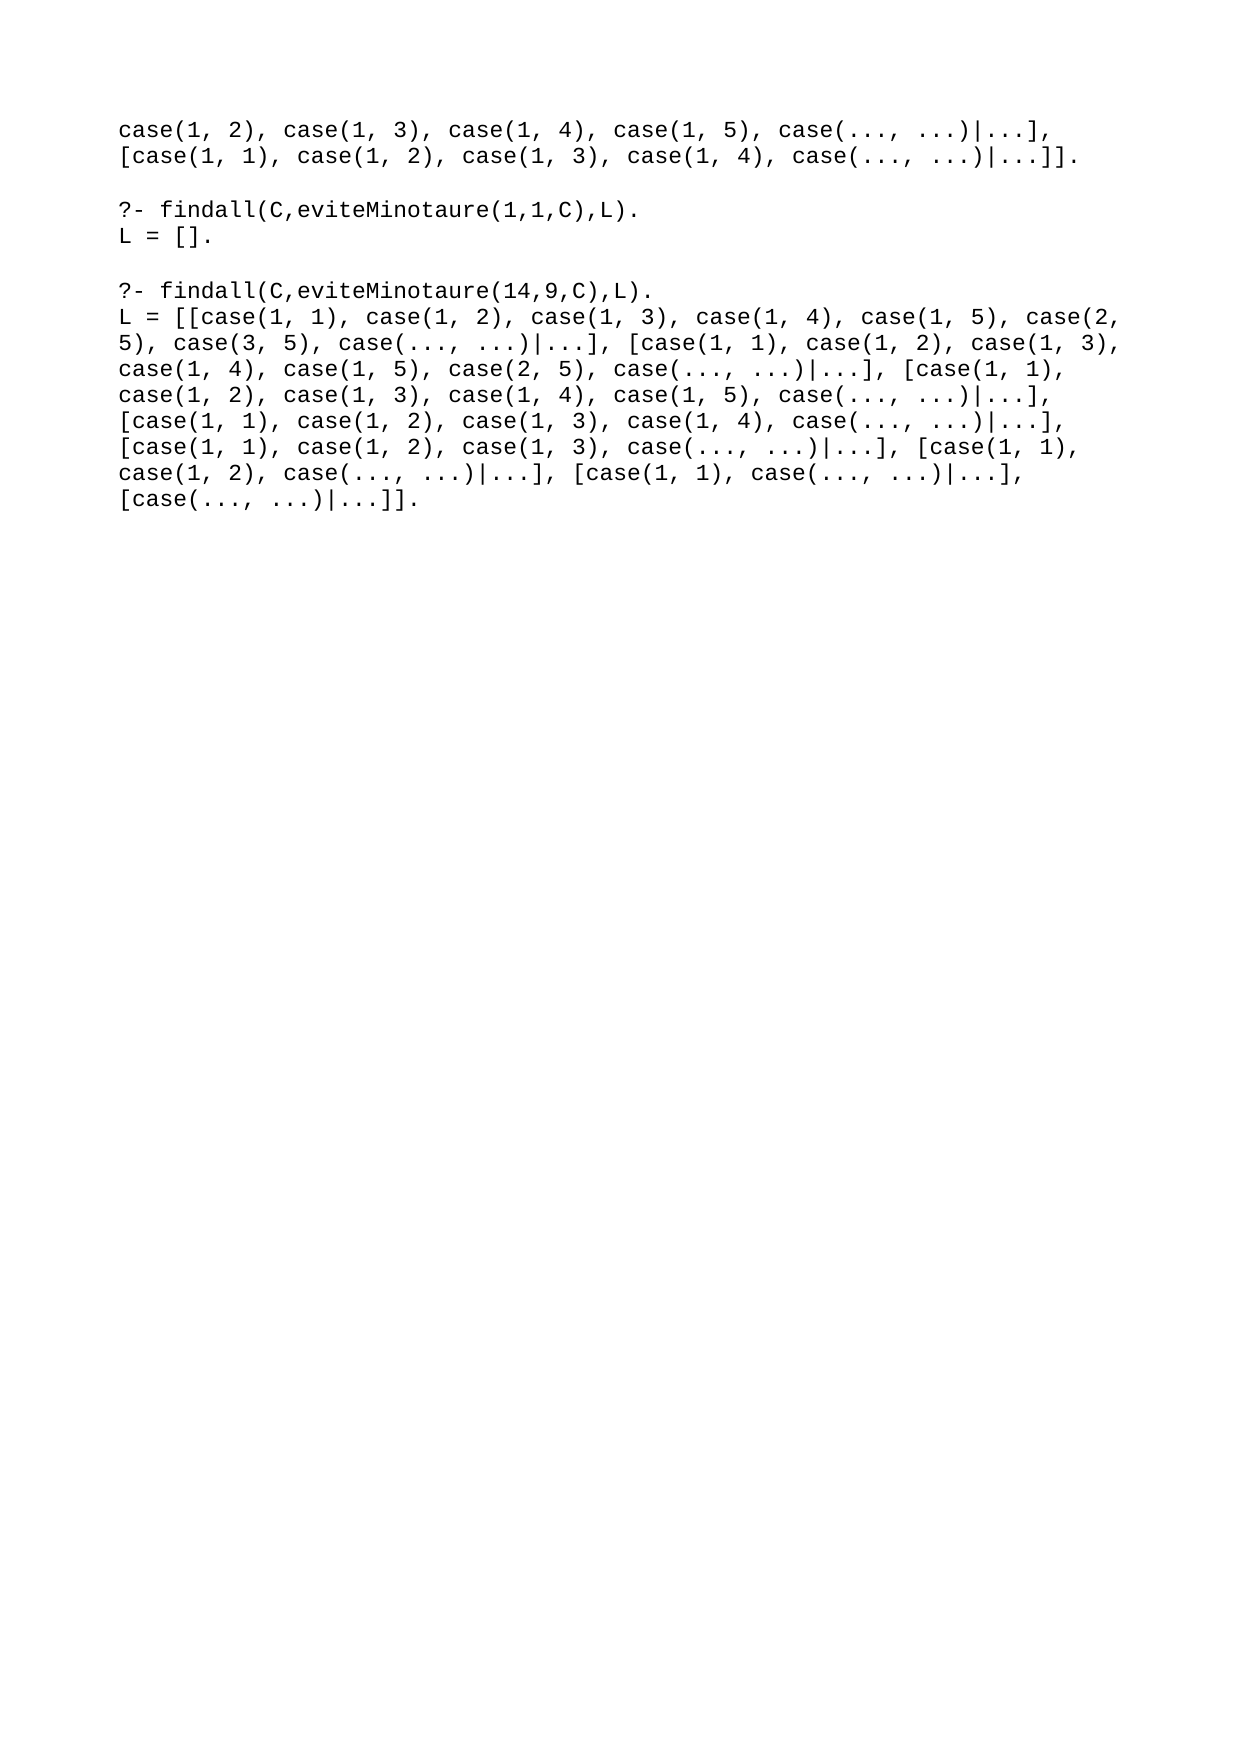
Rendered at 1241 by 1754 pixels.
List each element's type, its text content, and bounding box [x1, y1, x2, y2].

text L = [[case(1, 1), case(1, 2), case(1, 3), case(1, 4), case(1, 5), case(2, 5), case(3, 5), case(..., ...)|...], [case(1, 1), case(1, 2), case(1, 3), case(1, 4), case(1, 5), case(2, 5), case(..., ...)|...], [case(1, 1), case(1, 2), case(1, 3), case(1, 4), case(1, 5), case(..., ...)|...], [case(1, 1), case(1, 2), case(1, 3), case(1, 4), case(..., ...)|...], [case(1, 1), case(1, 2), case(1, 3), case(..., ...)|...], [case(1, 1), case(1, 2), case(..., ...)|...], [case(1, 1), case(..., ...)|...], [case(..., ...)|...]]. [118, 305, 1122, 513]
text case(1, 2), case(1, 3), case(1, 4), case(1, 5), case(..., ...)|...], [case(1, 1), case(1, 2), case(1, 3), case(1, 4), case(..., ...)|...]]. [118, 118, 1122, 170]
text ?- findall(C,eviteMinotaure(14,9,C),L). [118, 279, 1122, 305]
text ?- findall(C,eviteMinotaure(1,1,C),L). [118, 199, 1122, 225]
text L = []. [118, 225, 1122, 251]
